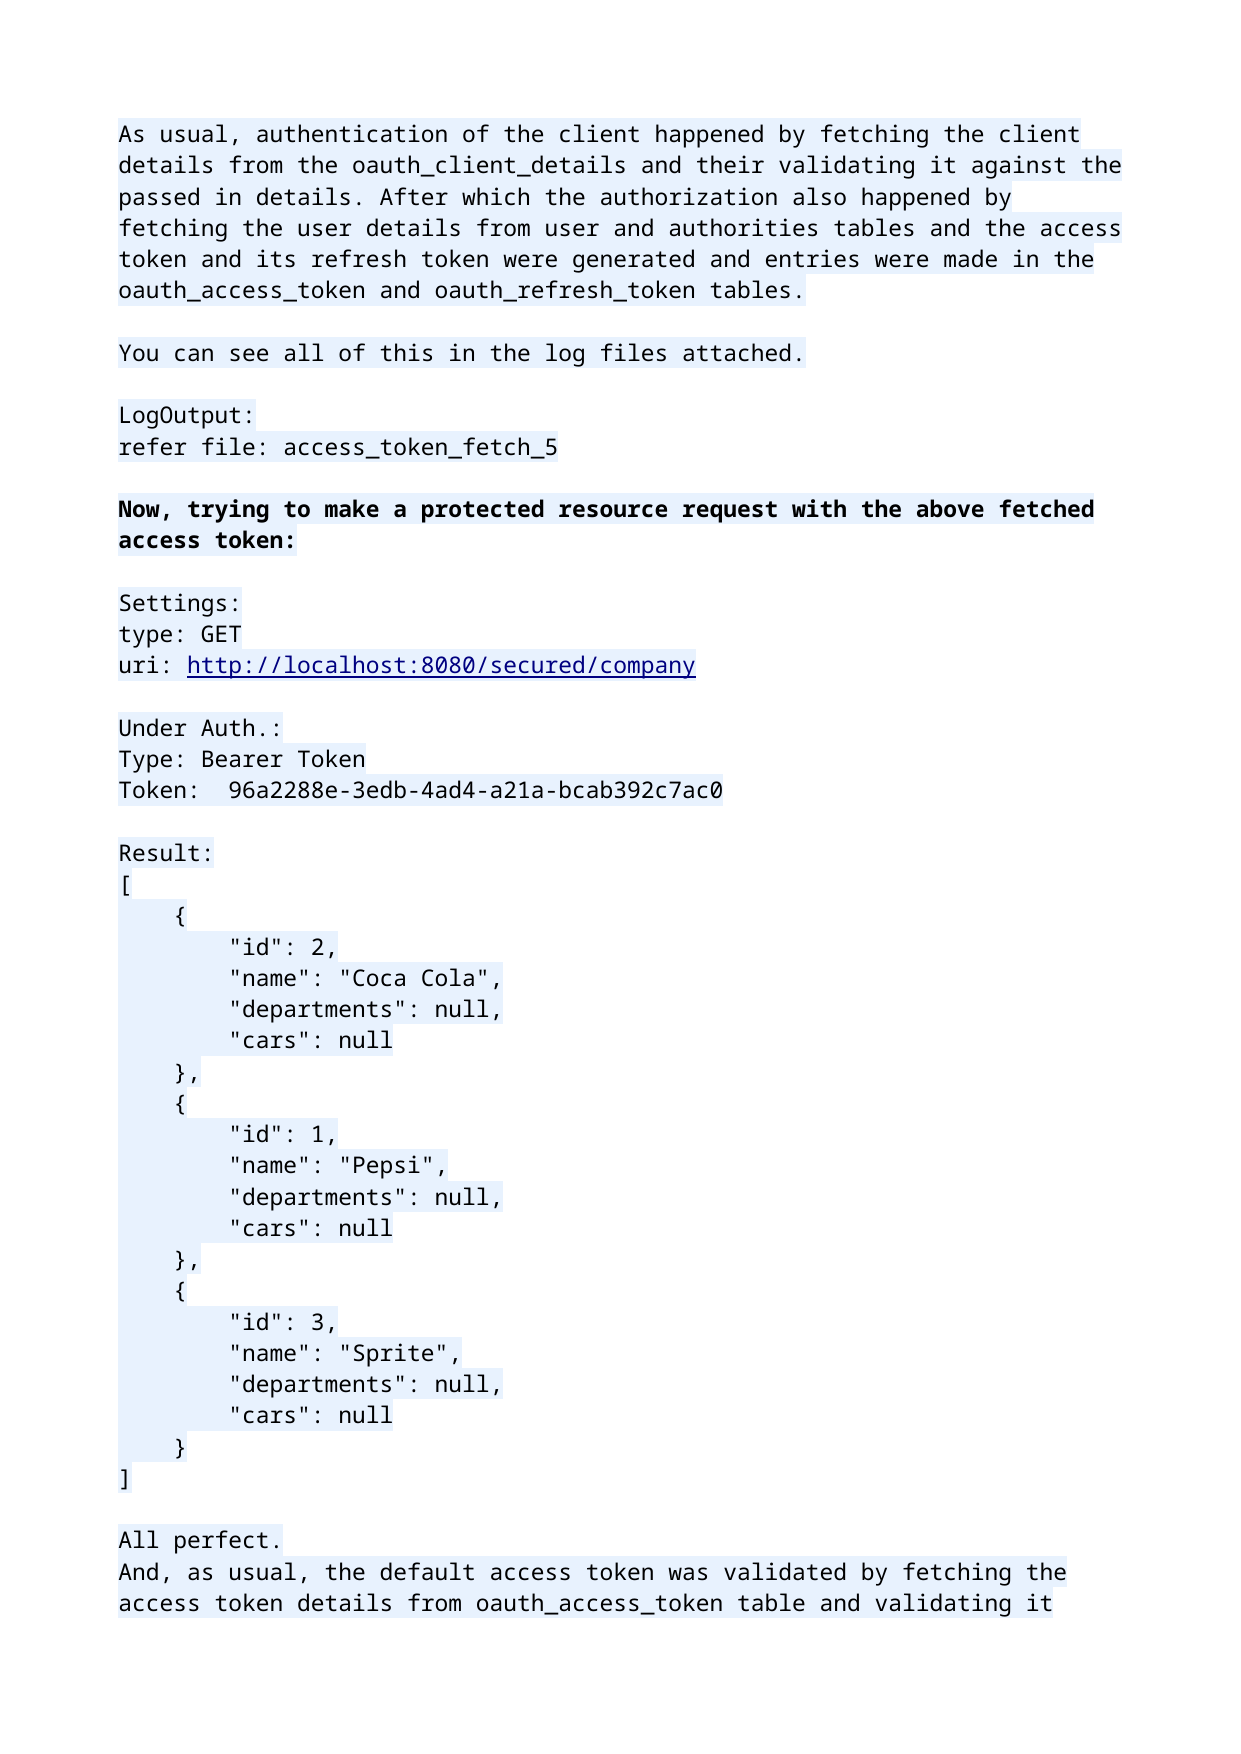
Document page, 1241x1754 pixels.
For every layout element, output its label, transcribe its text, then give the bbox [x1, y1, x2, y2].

text "cars": null [118, 1024, 1122, 1056]
text [ [118, 868, 1122, 899]
text ] [118, 1462, 1122, 1493]
text LogOutput: [118, 399, 1122, 431]
text "departments": null, [118, 1181, 1122, 1212]
text type: GET [118, 618, 1122, 649]
text refer file: access_token_fetch_5 [118, 431, 1122, 462]
text { [118, 1274, 1122, 1306]
text Result: [118, 837, 1122, 868]
text Settings: [118, 587, 1122, 618]
text "id": 1, [118, 1118, 1122, 1149]
text }, [118, 1056, 1122, 1087]
text Token: 96a2288e-3edb-4ad4-a21a-bcab392c7ac0 [118, 774, 1122, 806]
text And, as usual, the default access token was validated by fetching the access token details from oauth_access_token table and validating it [118, 1556, 1122, 1618]
text You can see all of this in the log files attached. [118, 337, 1122, 368]
text All perfect. [118, 1524, 1122, 1556]
text "departments": null, [118, 993, 1122, 1024]
text uri: http://localhost:8080/secured/company [118, 649, 1122, 681]
text Now, trying to make a protected resource request with the above fetched access token: [118, 493, 1122, 556]
text }, [118, 1243, 1122, 1274]
text Under Auth.: [118, 712, 1122, 743]
text } [118, 1431, 1122, 1462]
text Type: Bearer Token [118, 743, 1122, 774]
text As usual, authentication of the client happened by fetching the client details from the oauth_client_details and their validating it against the passed in details. After which the authorization also happened by fetching the user details from user and authorities tables and the access token and its refresh token were generated and entries were made in the oauth_access_token and oauth_refresh_token tables. [118, 118, 1122, 306]
text "id": 2, [118, 931, 1122, 962]
text "name": "Sprite", [118, 1337, 1122, 1368]
text { [118, 1087, 1122, 1118]
text "name": "Pepsi", [118, 1149, 1122, 1181]
text "name": "Coca Cola", [118, 962, 1122, 993]
text { [118, 899, 1122, 931]
text "departments": null, [118, 1368, 1122, 1399]
text "id": 3, [118, 1306, 1122, 1337]
text "cars": null [118, 1212, 1122, 1243]
text "cars": null [118, 1399, 1122, 1431]
